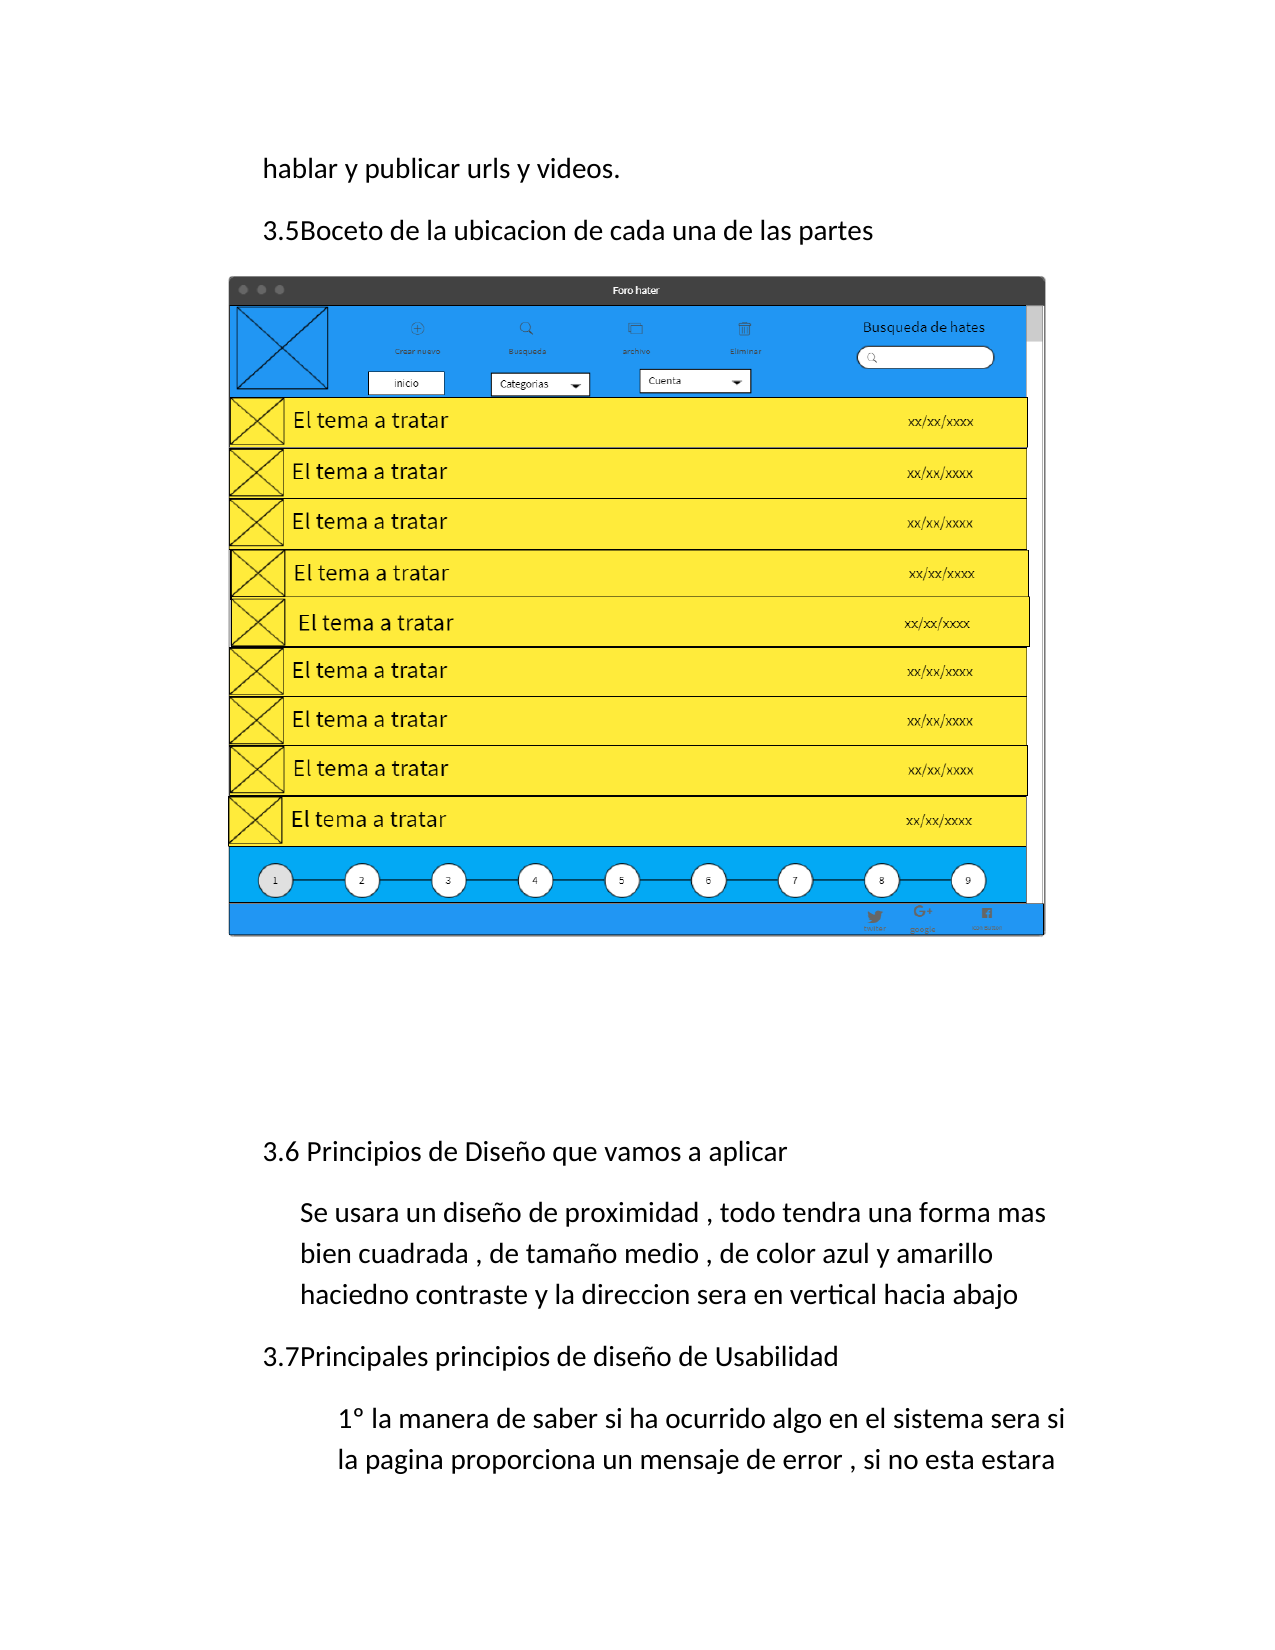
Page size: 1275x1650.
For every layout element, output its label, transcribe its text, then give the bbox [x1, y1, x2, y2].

text hablar y publicar urls y videos. [187, 150, 1087, 186]
list Principios de Diseño que vamos a aplicar [262, 1133, 1087, 1168]
list 1º la manera de saber si ha ocurrido algo en el sistema sera si la pagina proporciona un mensaje de error , si no esta estara [300, 1400, 1087, 1476]
list Boceto de la ubicacion de cada una de las partes [262, 212, 1087, 247]
list Principales principios de diseño de Usabilidad [262, 1338, 1087, 1374]
list Se usara un diseño de proximidad , todo tendra una forma mas bien cuadrada , de tamaño medio , de color azul y amarillo haciedno contraste y la direccion sera en vertical hacia abajo [262, 1194, 1087, 1312]
picture [225, 273, 1050, 942]
